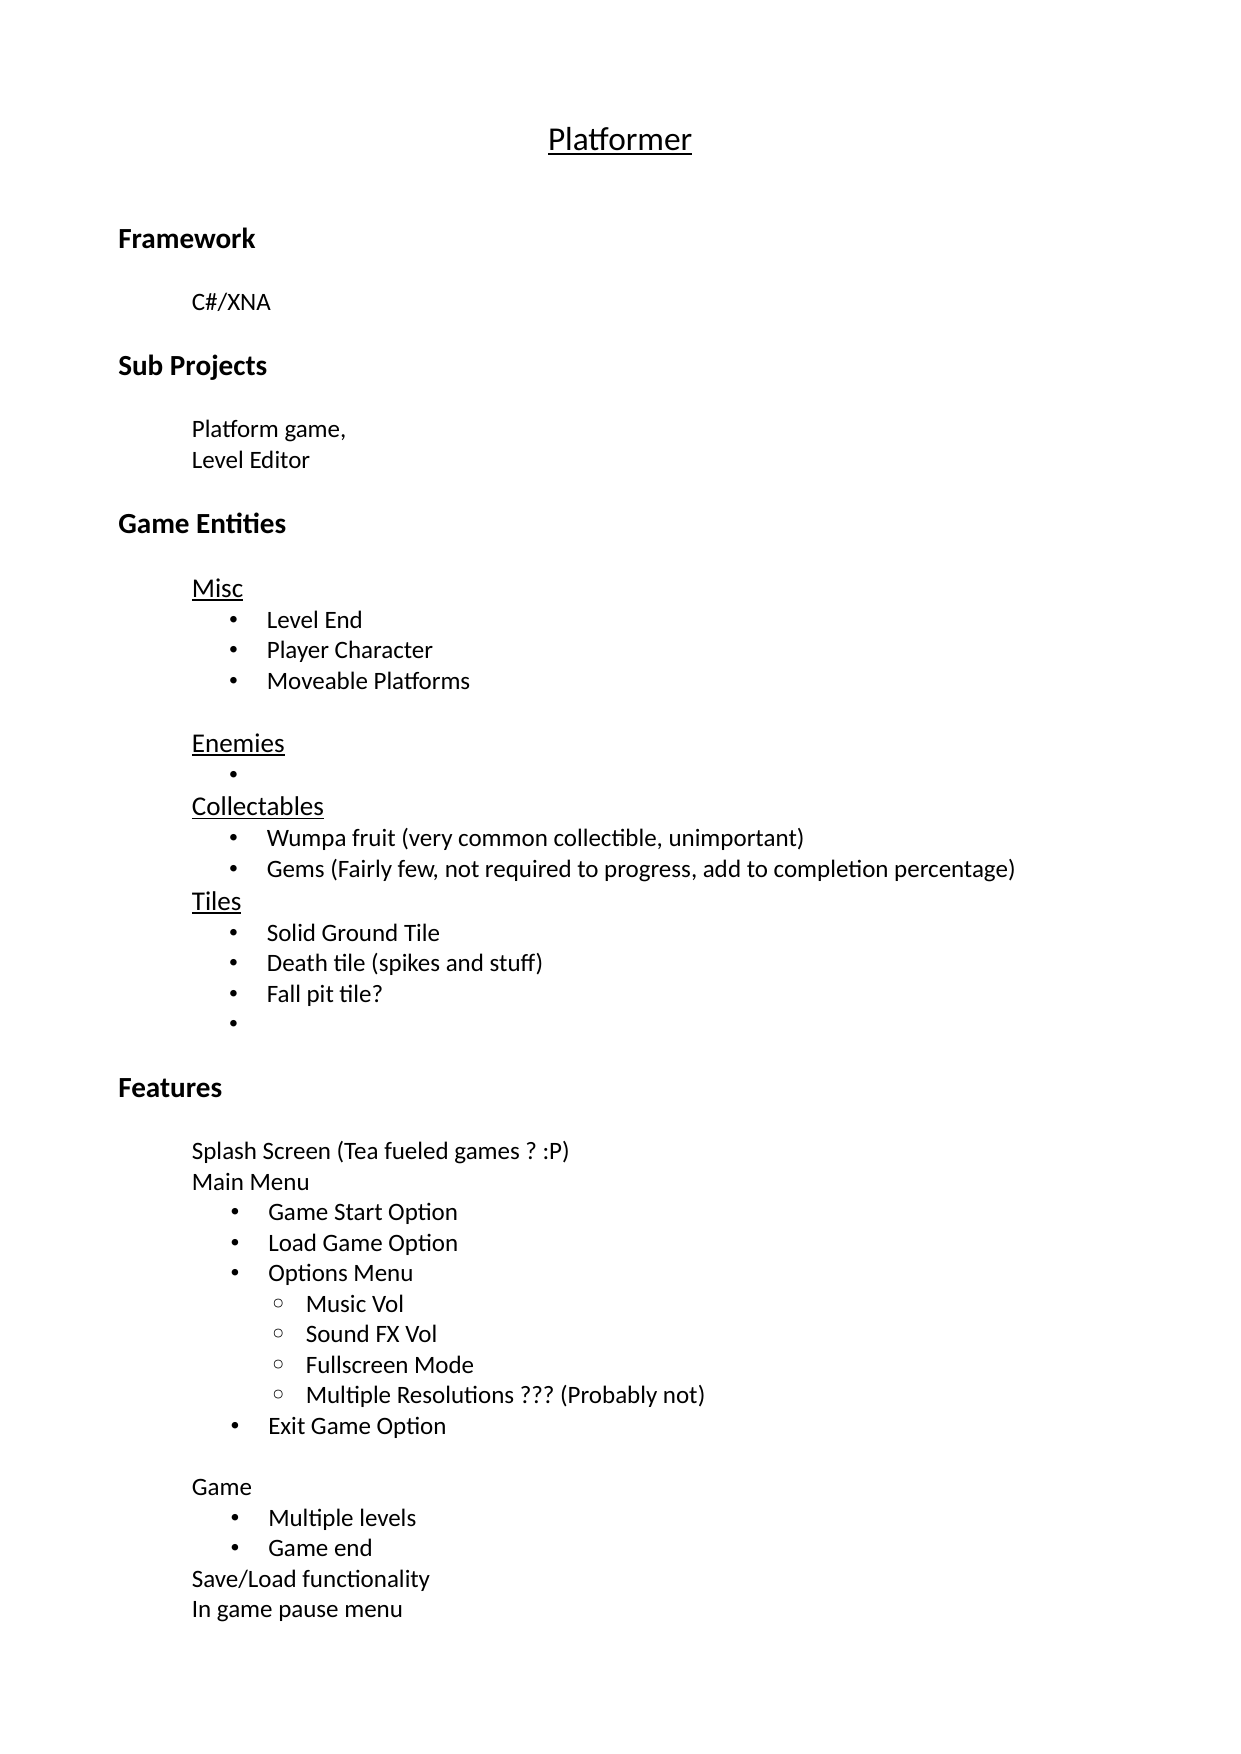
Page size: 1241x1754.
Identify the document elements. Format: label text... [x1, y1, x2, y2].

text Save/Load functionality [118, 1563, 1122, 1593]
text Tiles [118, 884, 1122, 917]
text In game pause menu [118, 1593, 1122, 1624]
text Framework [118, 220, 1122, 256]
list Options Menu [231, 1257, 1122, 1288]
text Main Menu [118, 1166, 1122, 1196]
list Multiple levels [231, 1502, 1122, 1532]
list Fall pit tile? [229, 978, 1122, 1008]
text Enemies [118, 726, 1122, 759]
text Splash Screen (Tea fueled games ? :P) [118, 1135, 1122, 1166]
list Death tile (spikes and stuff) [229, 947, 1122, 978]
text Misc [118, 571, 1122, 604]
text Features [118, 1069, 1122, 1105]
list Load Game Option [231, 1227, 1122, 1257]
list Moveable Platforms [229, 665, 1122, 696]
list Multiple Resolutions ??? (Probably not) [268, 1379, 1122, 1410]
list Exit Game Option [231, 1410, 1122, 1441]
list Music Vol [268, 1288, 1122, 1318]
text Sub Projects [118, 347, 1122, 383]
list Fullscreen Mode [268, 1349, 1122, 1379]
list Wumpa fruit (very common collectible, unimportant) [229, 823, 1122, 853]
list Game end [231, 1532, 1122, 1563]
list Player Character [229, 634, 1122, 665]
list Gems (Fairly few, not required to progress, add to completion percentage) [229, 853, 1122, 884]
text Game Entities [118, 505, 1122, 540]
text Game [118, 1471, 1122, 1502]
list Solid Ground Tile [229, 917, 1122, 947]
list Level End [229, 604, 1122, 634]
text Platformer [118, 118, 1122, 159]
list Game Start Option [231, 1196, 1122, 1227]
text Collectables [118, 789, 1122, 823]
text Level Editor [118, 444, 1122, 474]
text Platform game, [118, 413, 1122, 444]
text C#/XNA [118, 286, 1122, 317]
list Sound FX Vol [268, 1318, 1122, 1349]
